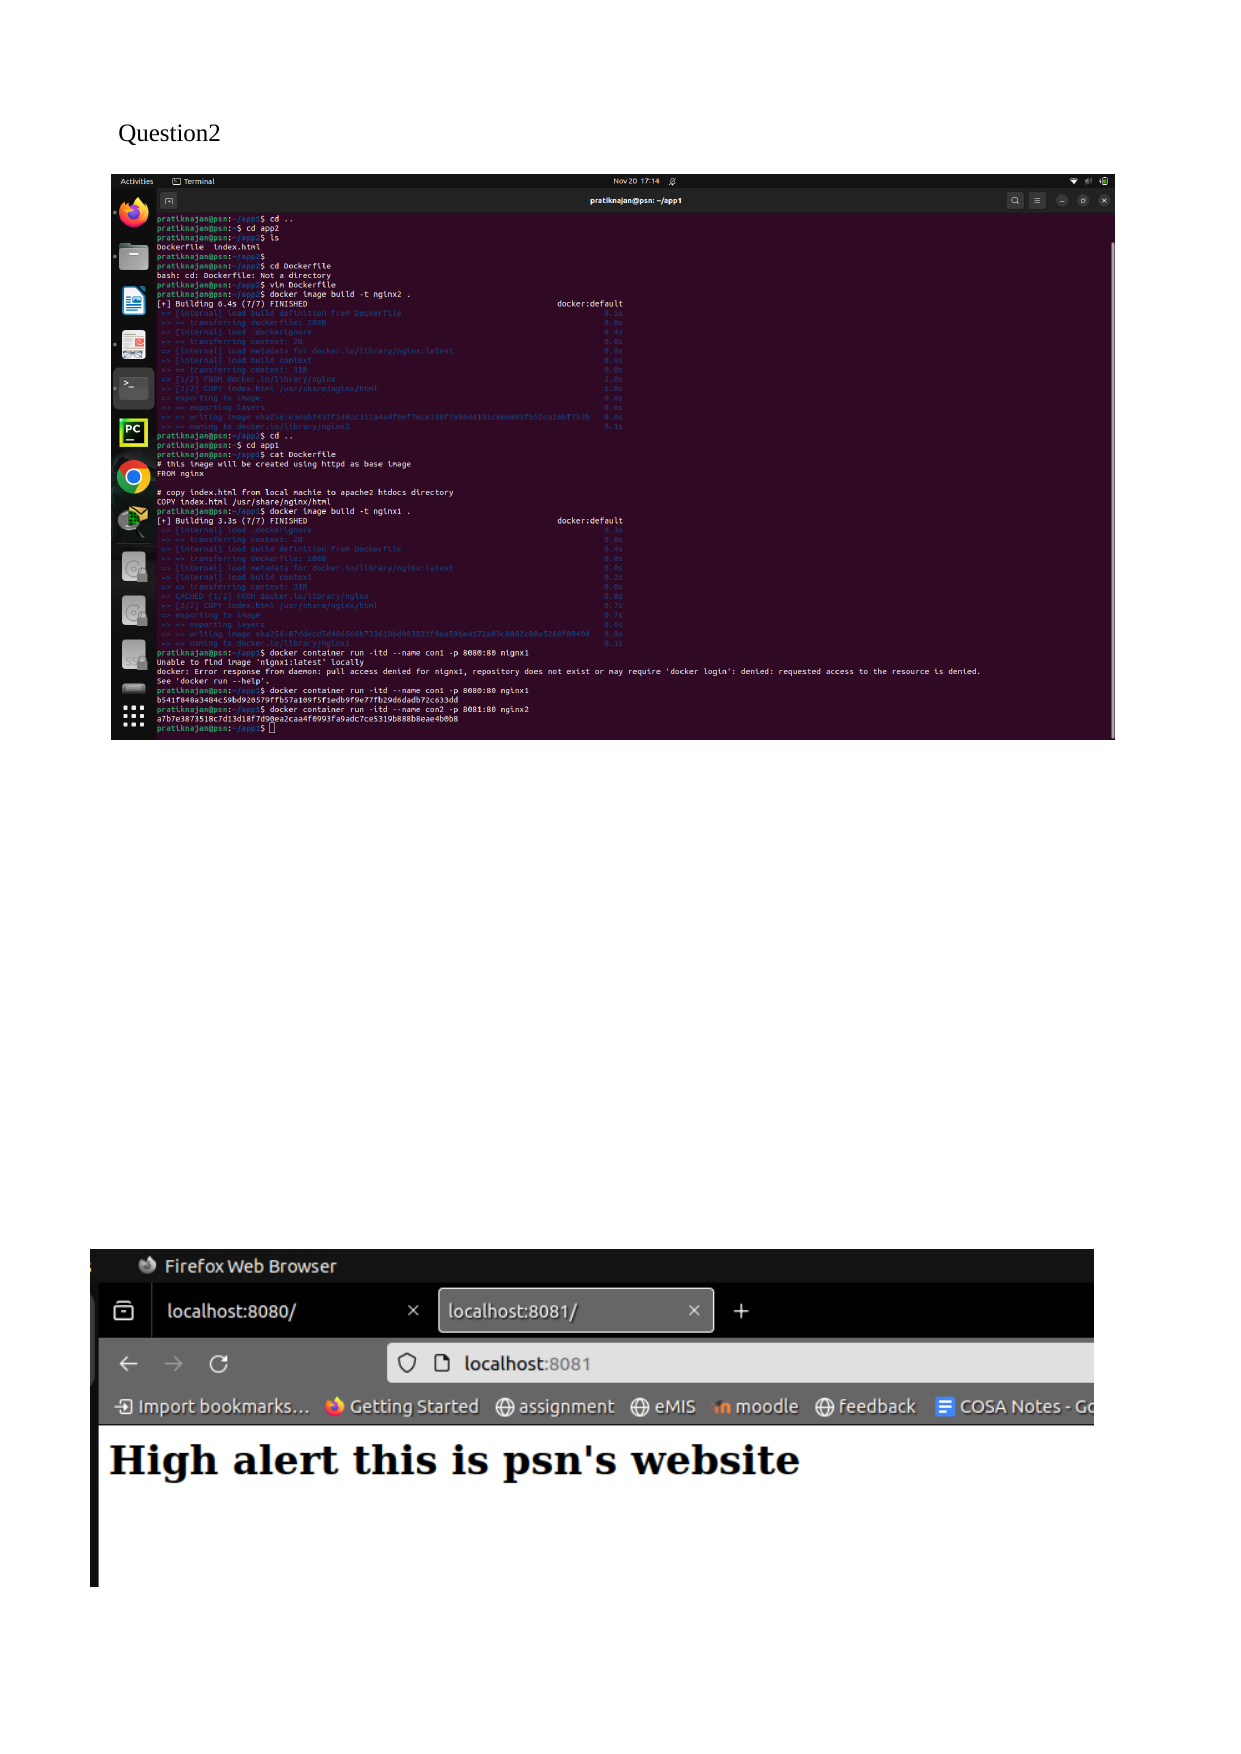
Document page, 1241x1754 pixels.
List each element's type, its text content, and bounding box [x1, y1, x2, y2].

picture [90, 1249, 1094, 1587]
text Question2 [118, 118, 1122, 147]
picture [111, 174, 1115, 740]
